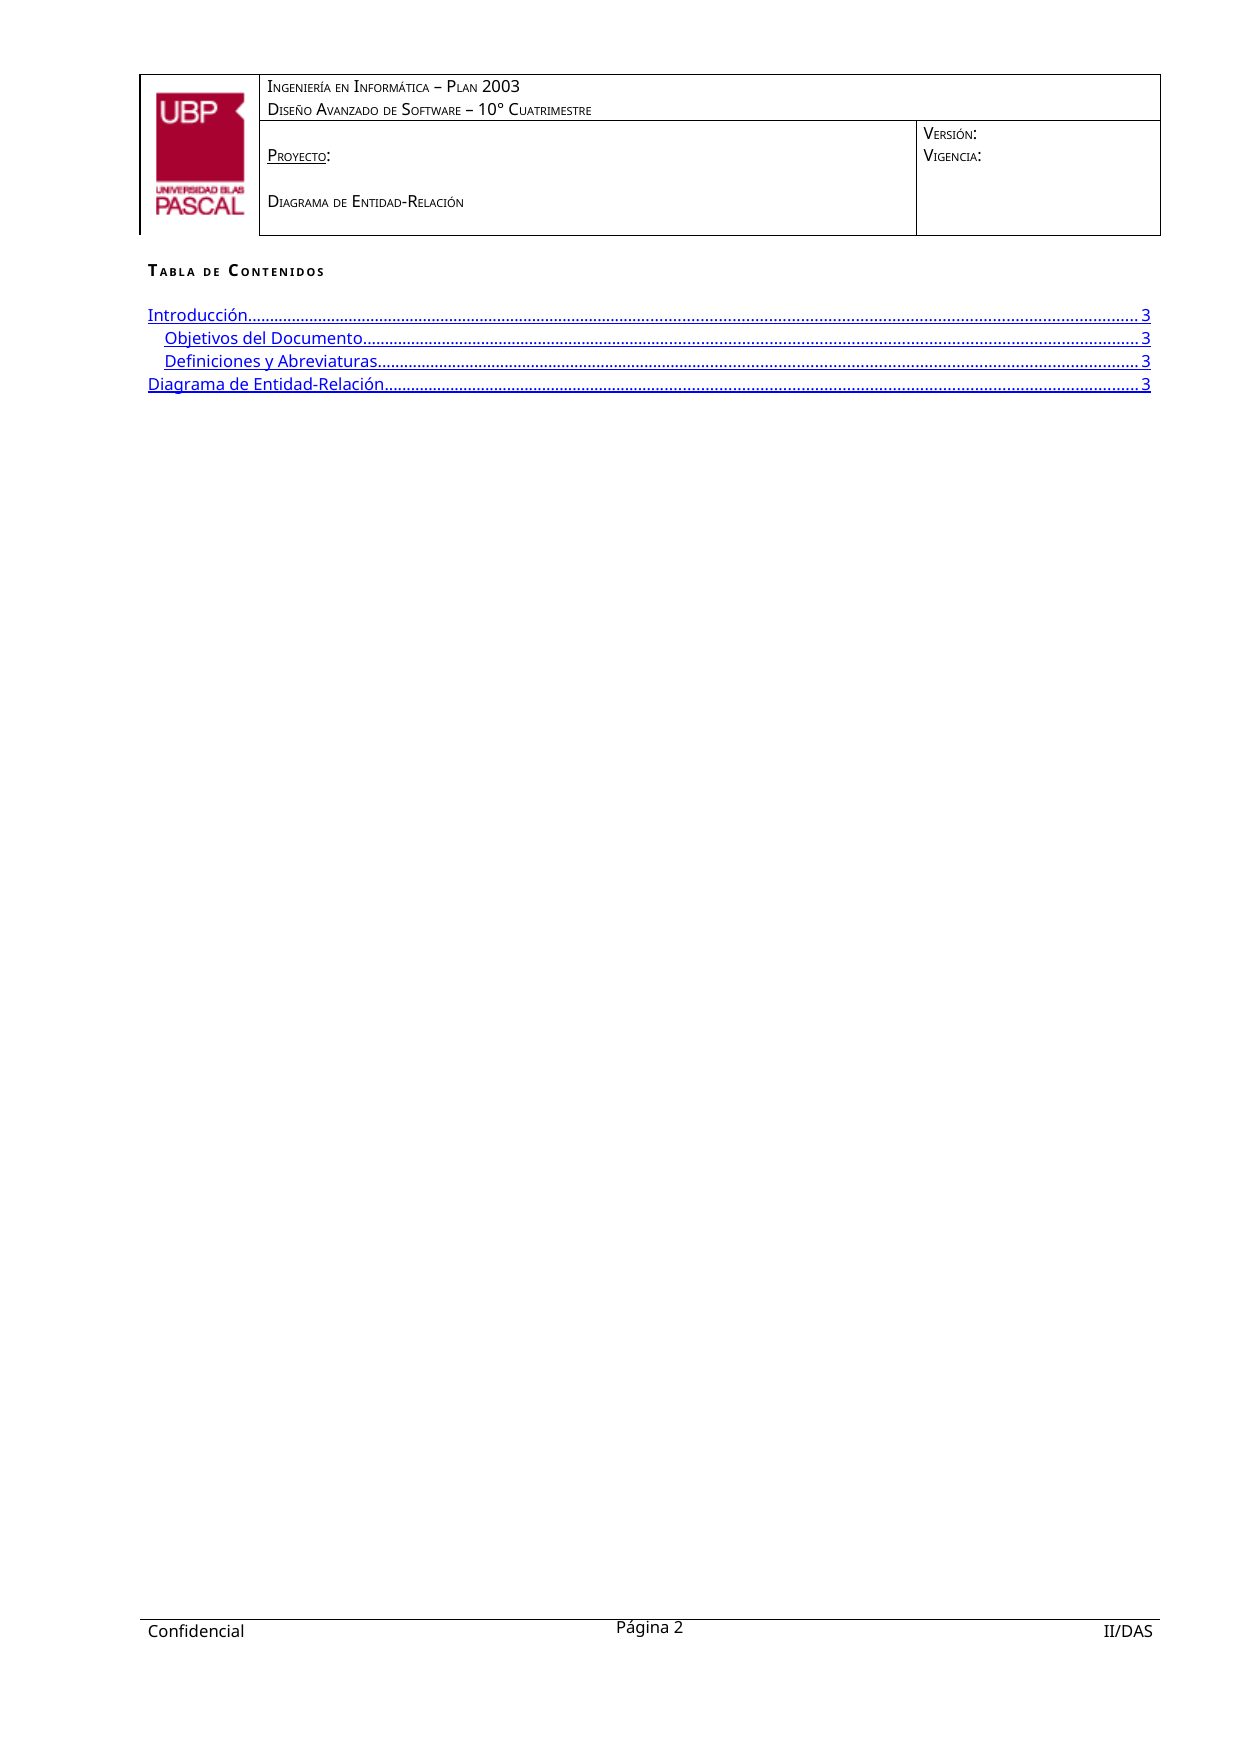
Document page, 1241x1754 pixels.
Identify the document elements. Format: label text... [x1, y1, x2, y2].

text Diagrama de Entidad-Relación 3 [148, 372, 1152, 395]
picture [155, 92, 245, 218]
text Tabla de Contenidos [148, 259, 1152, 281]
text Definiciones y Abreviaturas 3 [164, 349, 1152, 372]
text Objetivos del Documento 3 [164, 327, 1152, 349]
text Introducción 3 [148, 304, 1152, 327]
